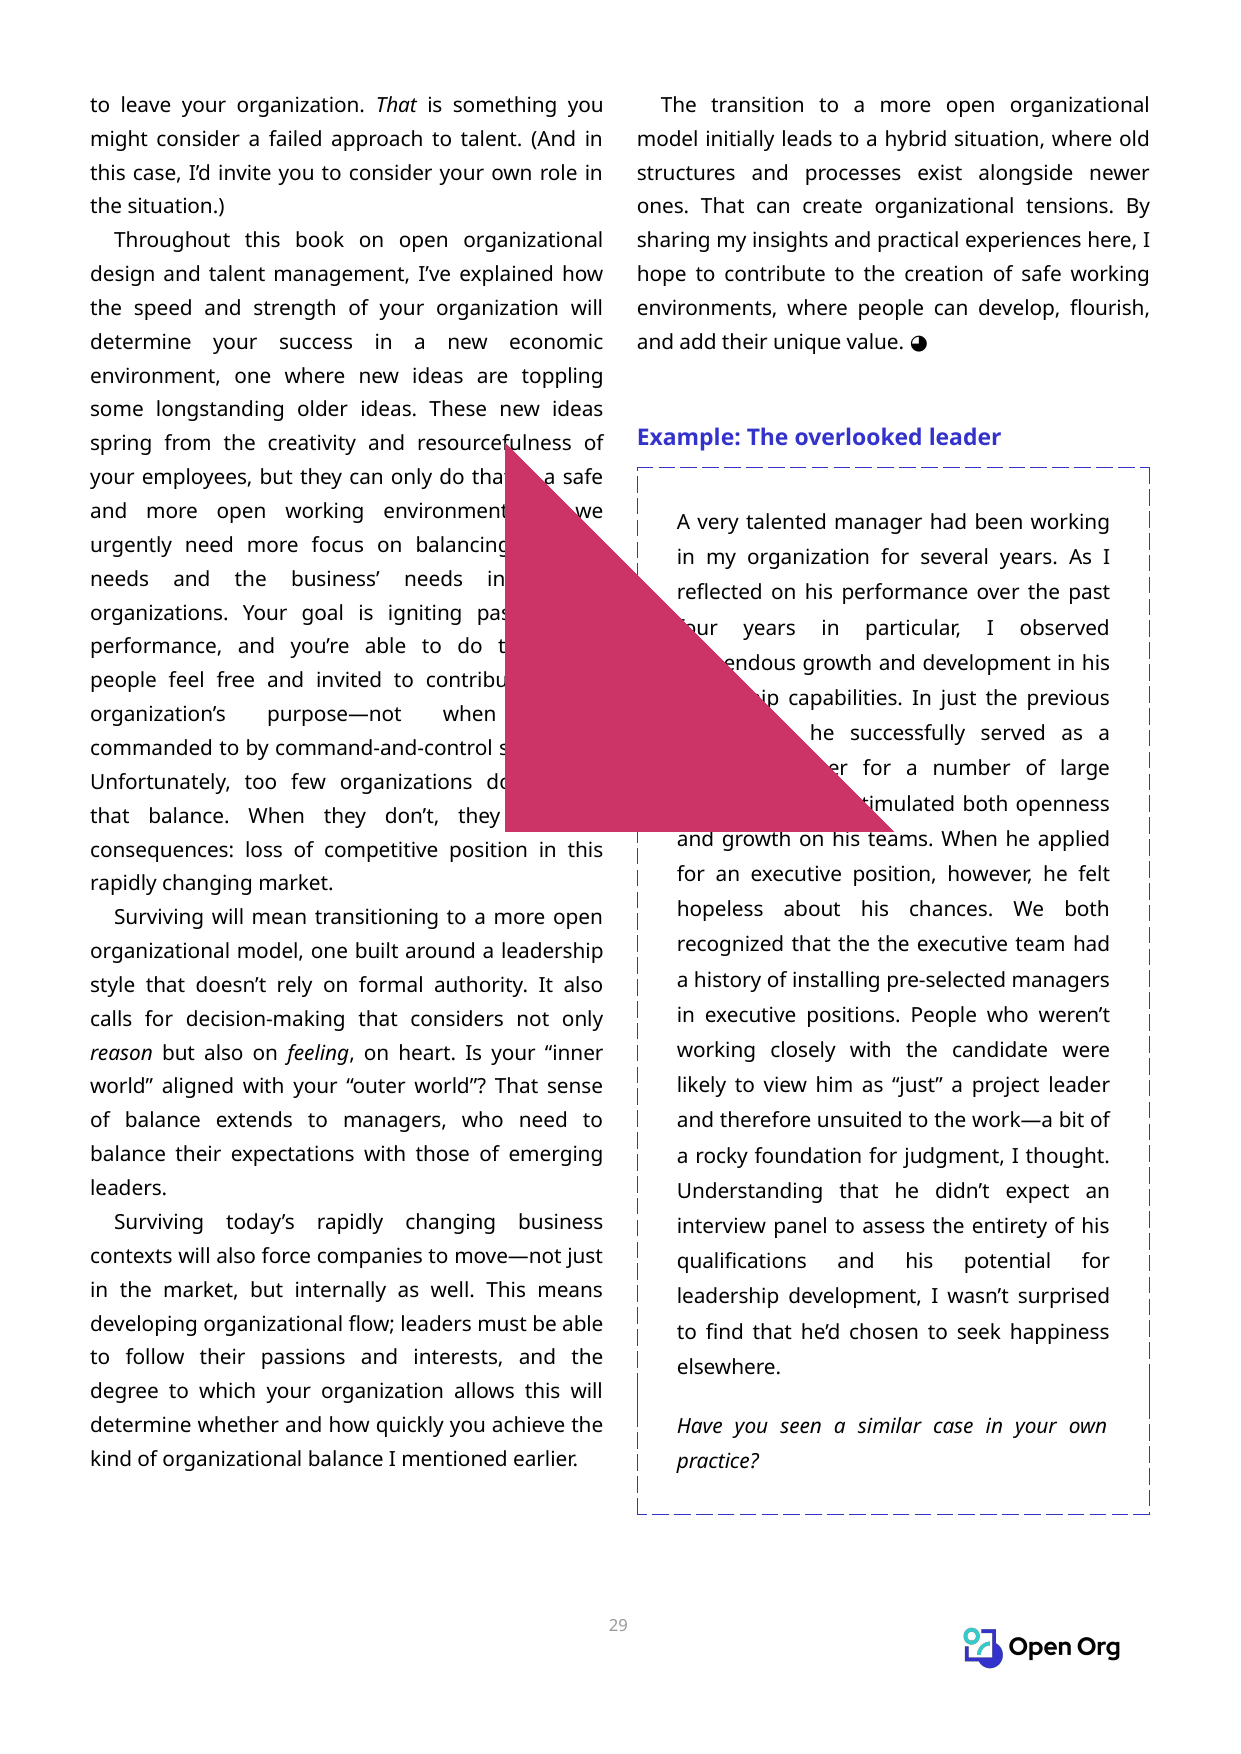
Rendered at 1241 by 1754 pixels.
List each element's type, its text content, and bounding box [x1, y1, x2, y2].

text A very talented manager had been working in my organization for several years. As I reflected on his performance over the past four years in particular, I observed tremendous growth and development in his leadership capabilities. In just the previous year alone, he successfully served as a project manager for a number of large clients and really stimulated both openness and growth on his teams. When he applied for an executive position, however, he felt hopeless about his chances. We both recognized that the the executive team had a history of installing pre-selected managers in executive positions. People who weren’t working closely with the candidate were likely to view him as “just” a project leader and therefore unsuited to the work—a bit of a rocky foundation for judgment, I thought. Understanding that he didn’t expect an interview panel to assess the entirety of his qualifications and his potential for leadership development, I wasn’t surprised to find that he’d chosen to seek happiness elsewhere. [637, 467, 1150, 1371]
text The transition to a more open organizational model initially leads to a hybrid situation, where old structures and processes exist alongside newer ones. That can create organizational tensions. By sharing my insights and practical experiences here, I hope to contribute to the creation of safe working environments, where people can develop, flourish, and add their unique value. ◕ [637, 90, 1150, 355]
picture [963, 1627, 1120, 1669]
text Have you seen a similar case in your own practice? [637, 1371, 1150, 1515]
text Surviving will mean transitioning to a more open organizational model, one built around a leadership style that doesn’t rely on formal authority. It also calls for decision-making that considers not only reason but also on feeling, on heart. Is your “inner world” aligned with your “outer world”? That sense of balance extends to managers, who need to balance their expectations with those of emerging leaders. [90, 902, 604, 1202]
text Throughout this book on open organizational design and talent management, I’ve explained how the speed and strength of your organization will determine your success in a new economic environment, one where new ideas are toppling some longstanding older ideas. These new ideas spring from the creativity and resourcefulness of your employees, but they can only do that in a safe and more open working environment. So we urgently need more focus on balancing people’s needs and the business’ needs inside our organizations. Your goal is igniting passion and performance, and you’re able to do this when people feel free and invited to contribute to the organization’s purpose—not when they’re commanded to by command-and-control structures. Unfortunately, too few organizations don’t strike that balance. When they don’t, they see the consequences: loss of competitive position in this rapidly changing market. [90, 225, 604, 897]
subtitle Example: The overlooked leader [637, 421, 1150, 452]
text to leave your organization. That is something you might consider a failed approach to talent. (And in this case, I’d invite you to consider your own role in the situation.) [90, 90, 604, 220]
text Surviving today’s rapidly changing business contexts will also force companies to move—not just in the market, but internally as well. This means developing organizational flow; leaders must be able to follow their passions and interests, and the degree to which your organization allows this will determine whether and how quickly you achieve the kind of organizational balance I mentioned earlier. [90, 1207, 604, 1472]
